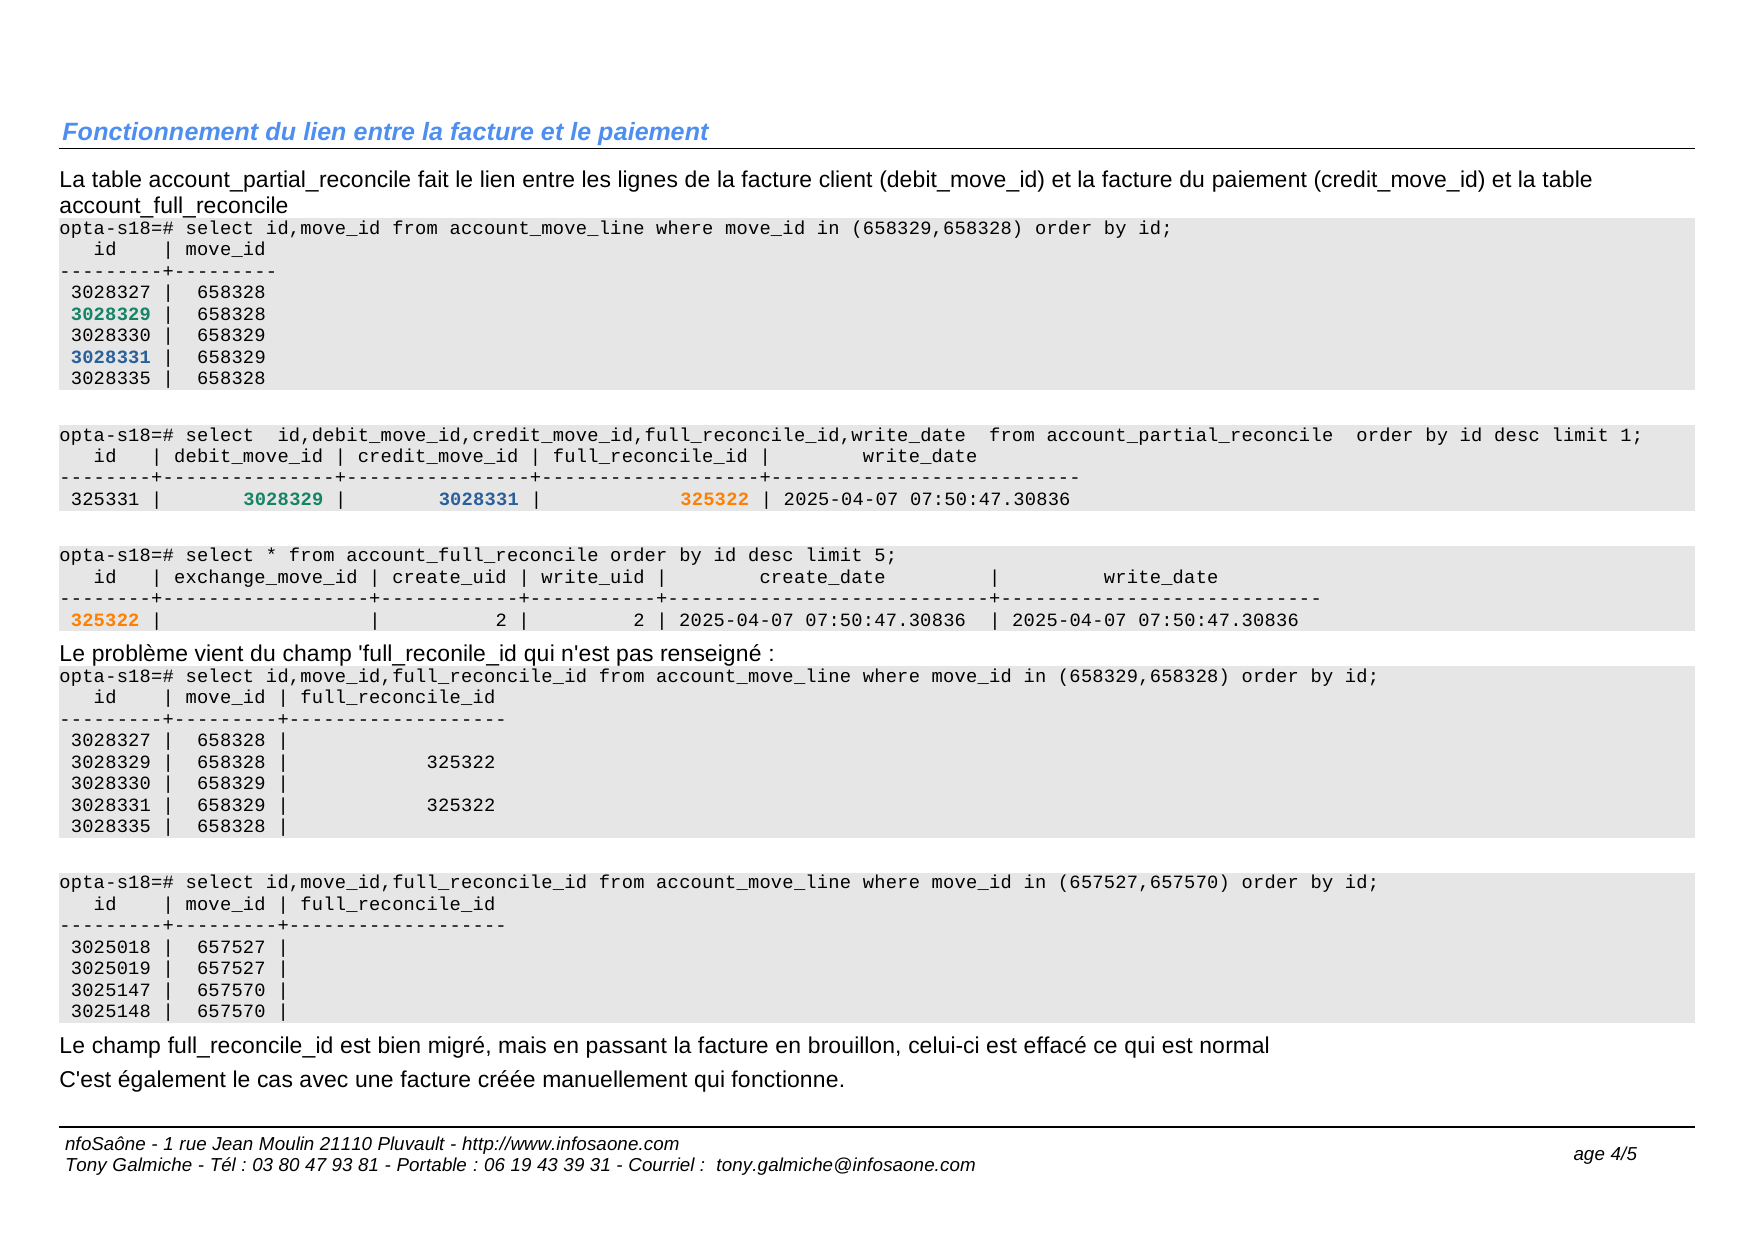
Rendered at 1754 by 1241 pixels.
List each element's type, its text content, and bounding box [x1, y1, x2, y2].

text 3028331 | 658329 | 325322 [59, 795, 1695, 817]
text 325331 | 3028329 | 3028331 | 325322 | 2025-04-07 07:50:47.30836 [59, 489, 1695, 511]
text opta-s18=# select id,debit_move_id,credit_move_id,full_reconcile_id,write_date from account_partial_reconcile order by id desc limit 1; [59, 425, 1695, 446]
text Le champ full_reconcile_id est bien migré, mais en passant la facture en brouillon, celui-ci est effacé ce qui est normal [59, 1032, 1695, 1058]
text 3025019 | 657527 | [59, 959, 1695, 980]
text id | move_id | full_reconcile_id [59, 688, 1695, 709]
text ---------+---------+------------------- [59, 916, 1695, 937]
text --------+------------------+------------+-----------+----------------------------+---------------------------- [59, 588, 1695, 610]
text 325322 | | 2 | 2 | 2025-04-07 07:50:47.30836 | 2025-04-07 07:50:47.30836 [59, 610, 1695, 631]
text 3028329 | 658328 | 325322 [59, 752, 1695, 774]
text 3028330 | 658329 [59, 326, 1695, 347]
text 3025018 | 657527 | [59, 937, 1695, 959]
text --------+---------------+----------------+-------------------+--------------------------- [59, 468, 1695, 489]
text 3025148 | 657570 | [59, 1002, 1695, 1023]
text Le problème vient du champ 'full_reconile_id qui n'est pas renseigné : [59, 640, 1695, 666]
text ---------+---------+------------------- [59, 709, 1695, 731]
text 3028335 | 658328 [59, 368, 1695, 390]
text opta-s18=# select id,move_id from account_move_line where move_id in (658329,658328) order by id; [59, 218, 1695, 240]
text 3028335 | 658328 | [59, 817, 1695, 838]
text opta-s18=# select id,move_id,full_reconcile_id from account_move_line where move_id in (658329,658328) order by id; [59, 666, 1695, 688]
text id | move_id [59, 240, 1695, 261]
text opta-s18=# select * from account_full_reconcile order by id desc limit 5; [59, 546, 1695, 567]
text 3028329 | 658328 [59, 304, 1695, 326]
text id | move_id | full_reconcile_id [59, 894, 1695, 916]
text 3028327 | 658328 [59, 283, 1695, 304]
text 3028327 | 658328 | [59, 731, 1695, 752]
text 3025147 | 657570 | [59, 980, 1695, 1002]
text id | debit_move_id | credit_move_id | full_reconcile_id | write_date [59, 446, 1695, 468]
text opta-s18=# select id,move_id,full_reconcile_id from account_move_line where move_id in (657527,657570) order by id; [59, 873, 1695, 894]
text 3028330 | 658329 | [59, 774, 1695, 795]
text 3028331 | 658329 [59, 347, 1695, 368]
text id | exchange_move_id | create_uid | write_uid | create_date | write_date [59, 567, 1695, 588]
subtitle Fonctionnement du lien entre la facture et le paiement [59, 114, 1695, 148]
text La table account_partial_reconcile fait le lien entre les lignes de la facture client (debit_move_id) et la facture du paiement (credit_move_id) et la table account_full_reconcile [59, 166, 1695, 218]
text C'est également le cas avec une facture créée manuellement qui fonctionne. [59, 1067, 1695, 1093]
text ---------+--------- [59, 261, 1695, 283]
